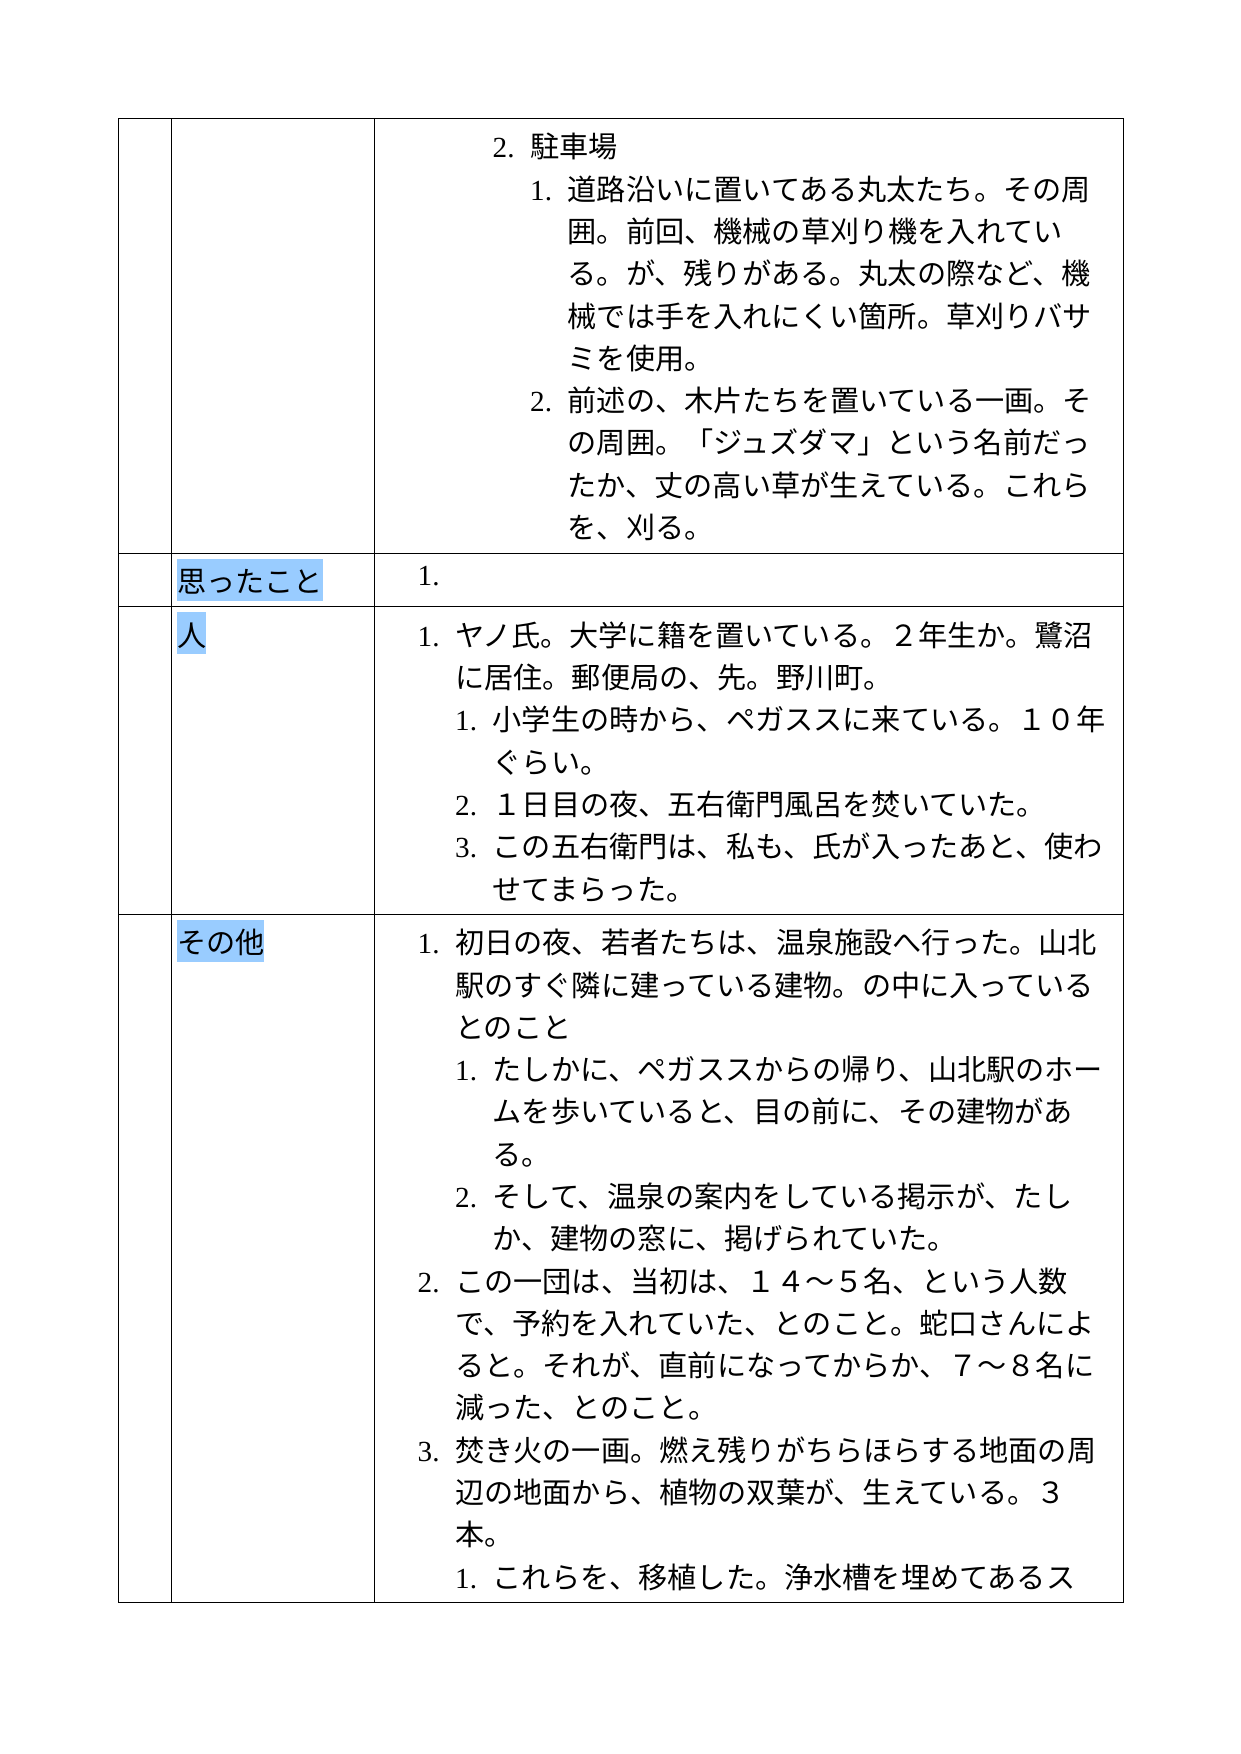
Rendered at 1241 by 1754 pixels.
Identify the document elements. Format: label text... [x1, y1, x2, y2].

table_cell [119, 607, 171, 914]
table_cell 人 [172, 607, 374, 914]
table_cell 思ったこと [172, 554, 374, 606]
table_cell 初日の夜、若者たちは、温泉施設へ行った。山北駅のすぐ隣に建っている建物。の中に入っているとのこと たしかに、ペガススからの帰り、山北駅のホームを歩いていると、目の前に、その建物がある。 そして、温泉の案内をしている掲示が、たしか、建物の窓に、掲げられていた。 この一団は、当初は、１４～５名、という人数で、予約を入れていた、とのこと。蛇口さんによると。それが、直前になってからか、７～８名に減った、とのこと。 焚き火の一画。燃え残りがちらほらする地面の周辺の地面から、植物の双葉が、生えている。３本。 これらを、移植した。浄水槽を埋めてあるスペースの、土手側の、端。 蜂の巣を、新たに発見。 台所スペースの、屋根。その、南側の端。垂木に、蜂の巣の模様に似た、板切れのようなものが、付け足されている。 垂木自体には、ハチが５～６匹、群がっている。飛び立っていくもの、飛来するもの、数匹。 蛇口さんが、初めて購入した、新種のスプレーを１本、使用。私は、後方で、従来品を２本、構える。 噴射は、前後２回。霧が垂木の辺りを覆うも、その中を、蜂が１～２匹、飛び進んでいる。製品の効能書きには、速効性が謳われている。 下山の道。路上に、小動物が横たわっている。通り過ぎ、「見てみようか？」と蛇口さんが提案。私は同意。車を止め、２人とも、降りる。 その動物は、ハクビシン。蛇口さんによると。 仰向け。脇腹に、小さめの穴が開いている。その傍らに、路上、てかてか光る、ひょろながい物体が、横たわっている。腸ではないか、とのこと。蛇口さんによると。 臭い、あり。ハエがたかっている。スズメバチか、１匹、確認。肉を食べているらしい。 [375, 915, 1123, 1602]
table_cell [119, 915, 171, 1602]
table_cell [119, 554, 171, 606]
table_cell その他 [172, 915, 374, 1602]
table_cell [172, 119, 374, 553]
table_cell [375, 554, 1123, 606]
table_cell [119, 119, 171, 553]
table_cell ヤノ氏。大学に籍を置いている。２年生か。鷺沼に居住。郵便局の、先。野川町。 小学生の時から、ペガススに来ている。１０年ぐらい。 １日目の夜、五右衛門風呂を焚いていた。 この五右衛門は、私も、氏が入ったあと、使わせてまらった。 [375, 607, 1123, 914]
table_cell １日目 片付け：ドラム缶。動物舎。扉を入って、左手の、大きな冷蔵庫。の横に建っている小屋。の中へ。 細めの角材を、先に地面に並べる。その上へ、ドラム缶、２つ。口を下に。 これらの缶の上に、風呂用の蓋と、底に敷く簀子を置く。缶の上に、先に、角材を並べる。缶自体を置いた時のように。 ドラム缶風呂を置いている構造物。その天面に並べている、簀子板。３枚か。これらは、ミネがよく寝ていた納屋に入れる。 薪運び。駐車場の、露天置きしてある、木の、切り出しの、塊たち。道路沿いの丸太たち、ではなく。 一画に向かって、右半分に、これらの木片が積んである。これらのうち、さらにその右半分を、建物敷地にある焚き火の一画。の、南側にある、他薪スペースへ、運ぶ。一輪車を使用。 草刈 駐車場、並びに、施設入口の扉の、向かって右側に位置する、道路に接している一画。 駐車場 道路沿いに置いてある丸太たち。その周囲。前回、機械の草刈り機を入れている。が、残りがある。丸太の際など、機械では手を入れにくい箇所。草刈りバサミを使用。 前述の、木片たちを置いている一画。その周囲。「ジュズダマ」という名前だったか、丈の高い草が生えている。これらを、刈る。 [375, 119, 1123, 553]
